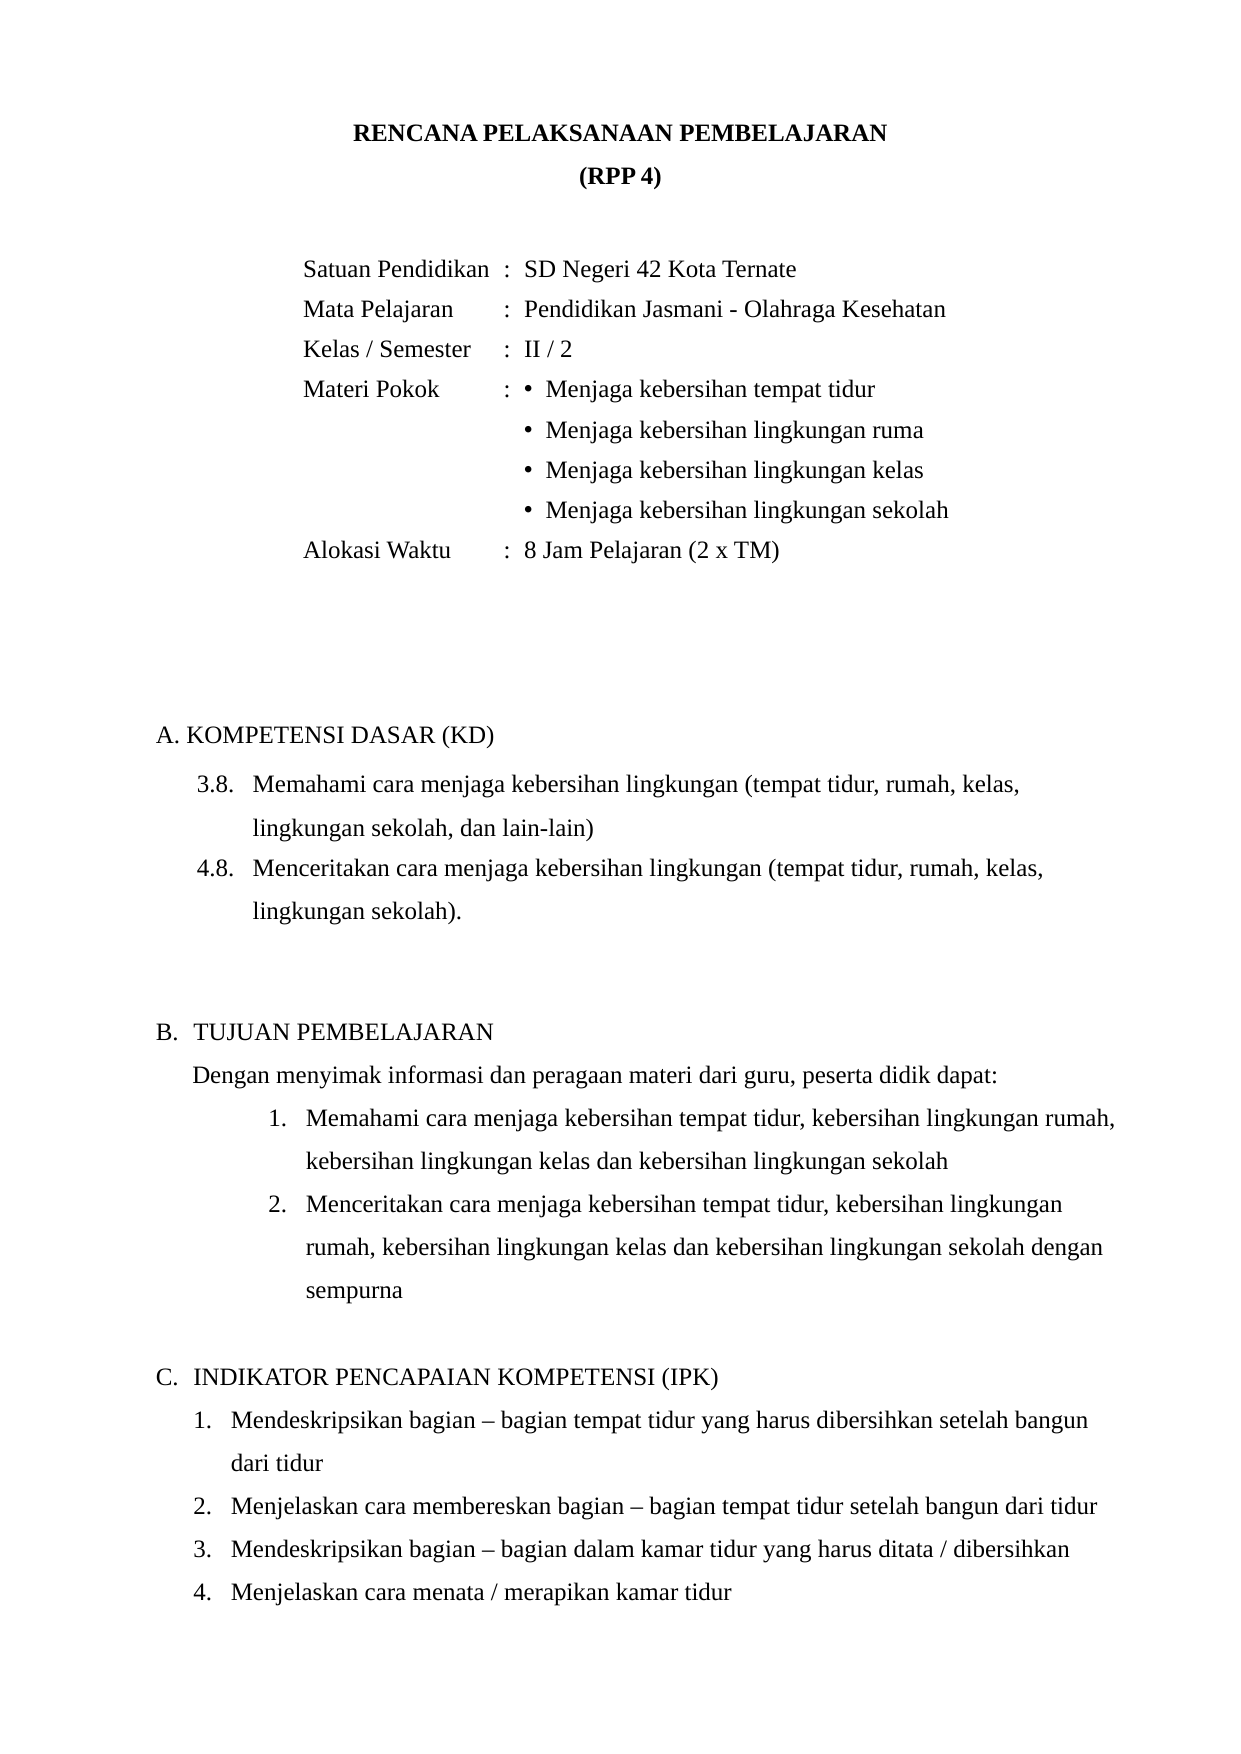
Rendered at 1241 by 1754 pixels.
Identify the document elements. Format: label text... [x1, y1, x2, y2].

table_cell Menceritakan cara menjaga kebersihan lingkungan (tempat tidur, rumah, kelas, lingkungan sekolah). [247, 847, 1128, 930]
table_cell Menjaga kebersihan lingkungan kelas [518, 449, 1009, 489]
text Dengan menyimak informasi dan peragaan materi dari guru, peserta didik dapat: [118, 1060, 1122, 1088]
list INDIKATOR PENCAPAIAN KOMPETENSI (IPK) [156, 1362, 1122, 1390]
table_cell II / 2 [518, 329, 1009, 369]
list Menjelaskan cara membereskan bagian – bagian tempat tidur setelah bangun dari tidur [193, 1491, 1122, 1520]
table_cell : [498, 369, 518, 409]
table_cell Menjaga kebersihan lingkungan sekolah [518, 489, 1009, 529]
table_header : [498, 248, 518, 288]
text (RPP 4) [118, 161, 1122, 190]
table_cell 8 Jam Pelajaran (2 x TM) [518, 530, 1009, 570]
table_header 3.8. [191, 764, 247, 847]
text RENCANA PELAKSANAAN PEMBELAJARAN [118, 118, 1122, 147]
table_cell : [498, 530, 518, 570]
table_cell [498, 409, 518, 449]
list Menjelaskan cara menata / merapikan kamar tidur [193, 1577, 1122, 1606]
table_cell [498, 449, 518, 489]
list TUJUAN PEMBELAJARAN [156, 1017, 1122, 1045]
list KOMPETENSI DASAR (KD) [156, 721, 1122, 749]
table_header Memahami cara menjaga kebersihan lingkungan (tempat tidur, rumah, kelas, lingkungan sekolah, dan lain-lain) [247, 764, 1128, 847]
table_cell [498, 489, 518, 529]
table_cell [297, 489, 497, 529]
list Memahami cara menjaga kebersihan tempat tidur, kebersihan lingkungan rumah, kebersihan lingkungan kelas dan kebersihan lingkungan sekolah [268, 1103, 1122, 1175]
list Mendeskripsikan bagian – bagian dalam kamar tidur yang harus ditata / dibersihkan [193, 1534, 1122, 1563]
table_cell : [498, 288, 518, 328]
table_cell 4.8. [191, 847, 247, 930]
table_cell Mata Pelajaran [297, 288, 497, 328]
table_header SD Negeri 42 Kota Ternate [518, 248, 1009, 288]
list Menceritakan cara menjaga kebersihan tempat tidur, kebersihan lingkungan rumah, kebersihan lingkungan kelas dan kebersihan lingkungan sekolah dengan sempurna [268, 1189, 1122, 1304]
table_cell [297, 449, 497, 489]
table_cell Menjaga kebersihan tempat tidur [518, 369, 1009, 409]
table_cell [297, 409, 497, 449]
table_cell : [498, 329, 518, 369]
table_cell Menjaga kebersihan lingkungan ruma [518, 409, 1009, 449]
table_cell Materi Pokok [297, 369, 497, 409]
table_cell Pendidikan Jasmani - Olahraga Kesehatan [518, 288, 1009, 328]
table_cell Kelas / Semester [297, 329, 497, 369]
table_cell Alokasi Waktu [297, 530, 497, 570]
list Mendeskripsikan bagian – bagian tempat tidur yang harus dibersihkan setelah bangun dari tidur [193, 1405, 1122, 1477]
table_header Satuan Pendidikan [297, 248, 497, 288]
